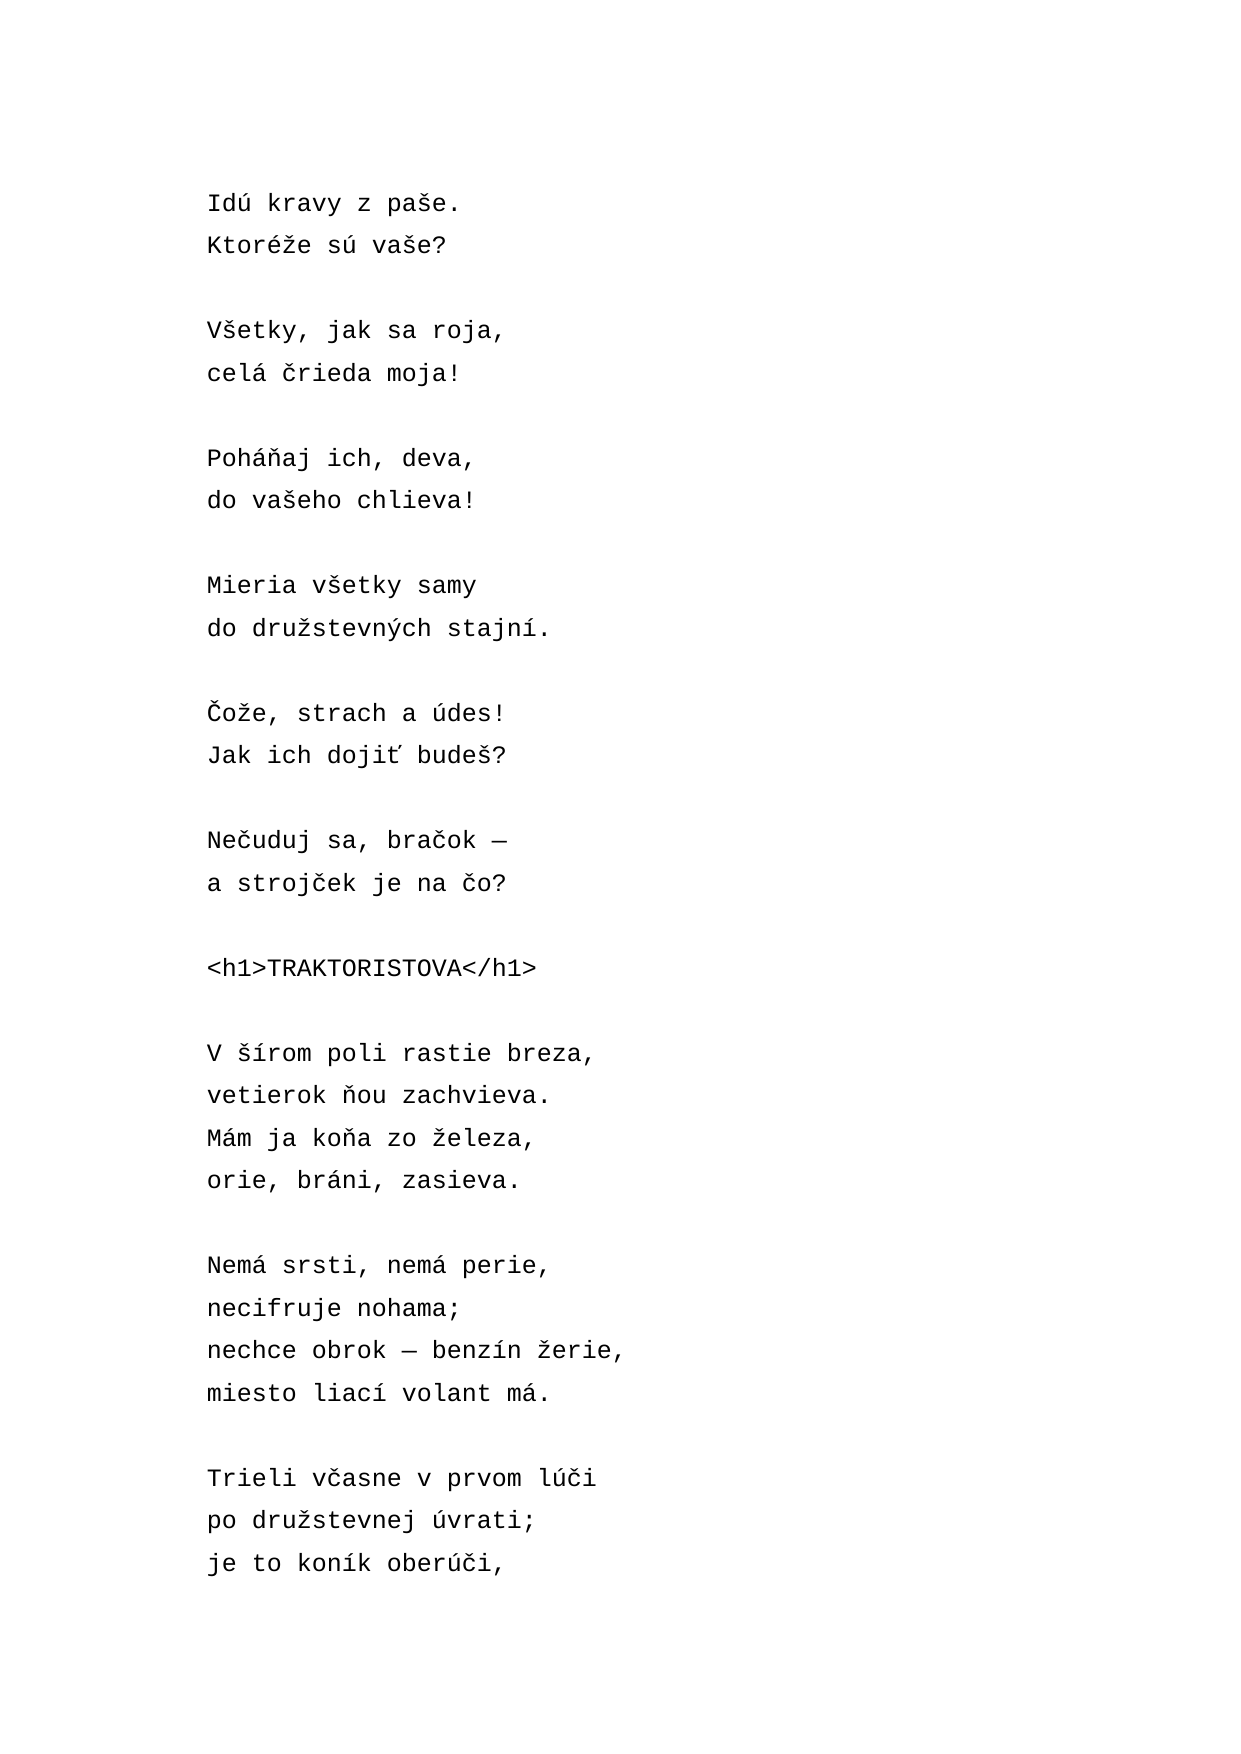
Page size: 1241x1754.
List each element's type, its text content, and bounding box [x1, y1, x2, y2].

text celá črieda moja! [148, 360, 1093, 388]
text Idú kravy z paše. [148, 190, 1093, 218]
text Trieli včasne v prvom lúči [148, 1465, 1093, 1493]
text <h1>TRAKTORISTOVA</h1> [148, 955, 1093, 983]
text Nemá srsti, nemá perie, [148, 1253, 1093, 1281]
text Čože, strach a údes! [148, 700, 1093, 728]
text a strojček je na čo? [148, 870, 1093, 898]
text necifruje nohama; [148, 1295, 1093, 1323]
text miesto liací volant má. [148, 1380, 1093, 1408]
text orie, bráni, zasieva. [148, 1168, 1093, 1196]
text Mám ja koňa zo železa, [148, 1125, 1093, 1153]
text je to koník oberúči, [148, 1550, 1093, 1578]
text do družstevných stajní. [148, 615, 1093, 643]
text do vašeho chlieva! [148, 488, 1093, 516]
text nechce obrok — benzín žerie, [148, 1338, 1093, 1366]
text Poháňaj ich, deva, [148, 445, 1093, 473]
text vetierok ňou zachvieva. [148, 1083, 1093, 1111]
text Nečuduj sa, bračok — [148, 828, 1093, 856]
text Všetky, jak sa roja, [148, 318, 1093, 346]
text Jak ich dojiť budeš? [148, 743, 1093, 771]
text V šírom poli rastie breza, [148, 1040, 1093, 1068]
text Mieria všetky samy [148, 573, 1093, 601]
text po družstevnej úvrati; [148, 1508, 1093, 1536]
text Ktoréže sú vaše? [148, 233, 1093, 261]
